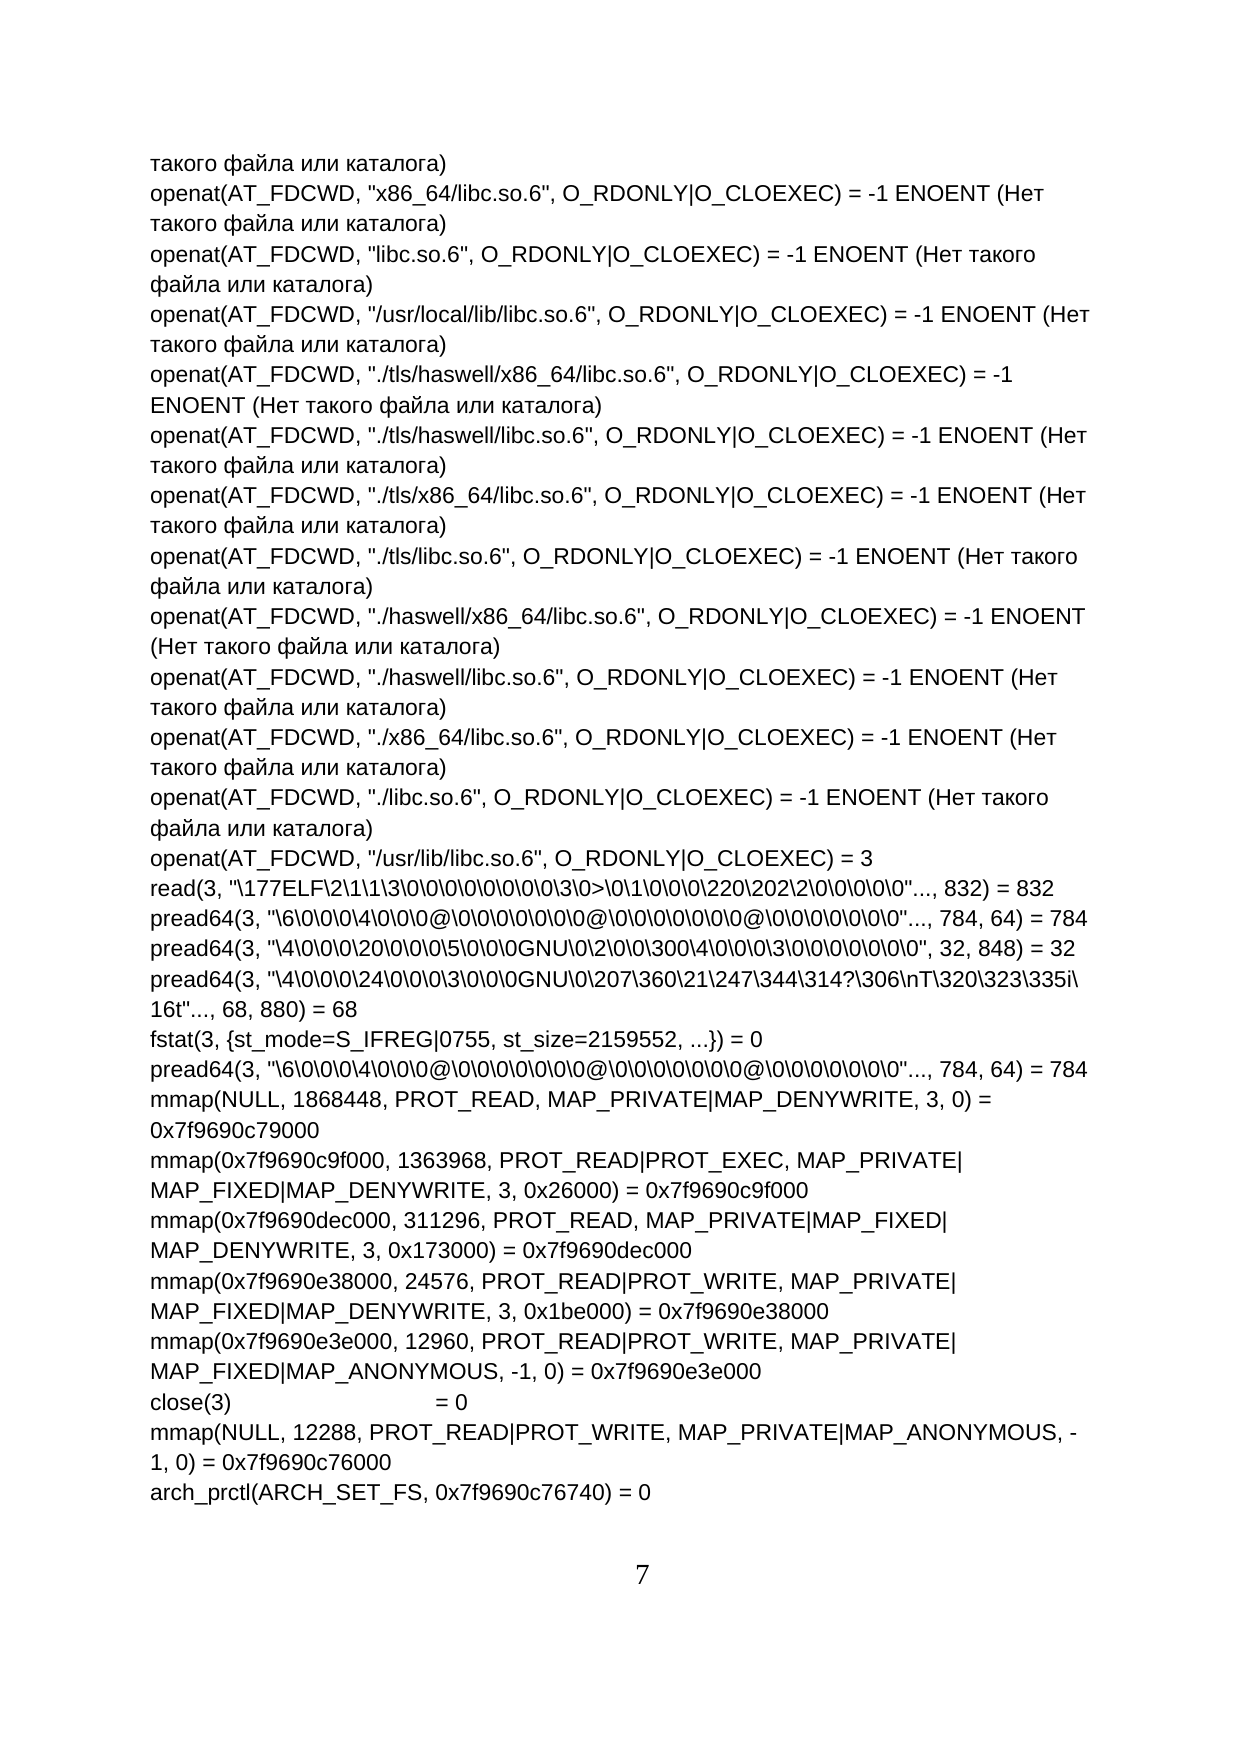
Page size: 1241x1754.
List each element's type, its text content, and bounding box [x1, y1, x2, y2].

text openat(AT_FDCWD, "./tls/libc.so.6", O_RDONLY|O_CLOEXEC) = -1 ENOENT (Нет такого файла или каталога) [150, 543, 1091, 599]
text close(3) = 0 [150, 1388, 1091, 1415]
text openat(AT_FDCWD, "x86_64/libc.so.6", O_RDONLY|O_CLOEXEC) = -1 ENOENT (Нет такого файла или каталога) [150, 180, 1091, 237]
text mmap(0x7f9690e38000, 24576, PROT_READ|PROT_WRITE, MAP_PRIVATE|MAP_FIXED|MAP_DENYWRITE, 3, 0x1be000) = 0x7f9690e38000 [150, 1268, 1091, 1324]
text pread64(3, "\6\0\0\0\4\0\0\0@\0\0\0\0\0\0\0@\0\0\0\0\0\0\0@\0\0\0\0\0\0\0"..., 784, 64) = 784 [150, 905, 1091, 932]
text openat(AT_FDCWD, "./x86_64/libc.so.6", O_RDONLY|O_CLOEXEC) = -1 ENOENT (Нет такого файла или каталога) [150, 724, 1091, 781]
text openat(AT_FDCWD, "/usr/lib/libc.so.6", O_RDONLY|O_CLOEXEC) = 3 [150, 845, 1091, 871]
text pread64(3, "\6\0\0\0\4\0\0\0@\0\0\0\0\0\0\0@\0\0\0\0\0\0\0@\0\0\0\0\0\0\0"..., 784, 64) = 784 [150, 1056, 1091, 1083]
text openat(AT_FDCWD, "./tls/haswell/x86_64/libc.so.6", O_RDONLY|O_CLOEXEC) = -1 ENOENT (Нет такого файла или каталога) [150, 361, 1091, 418]
text mmap(0x7f9690e3e000, 12960, PROT_READ|PROT_WRITE, MAP_PRIVATE|MAP_FIXED|MAP_ANONYMOUS, -1, 0) = 0x7f9690e3e000 [150, 1328, 1091, 1385]
text mmap(NULL, 1868448, PROT_READ, MAP_PRIVATE|MAP_DENYWRITE, 3, 0) = 0x7f9690c79000 [150, 1086, 1091, 1143]
text openat(AT_FDCWD, "./tls/haswell/libc.so.6", O_RDONLY|O_CLOEXEC) = -1 ENOENT (Нет такого файла или каталога) [150, 422, 1091, 478]
text mmap(0x7f9690c9f000, 1363968, PROT_READ|PROT_EXEC, MAP_PRIVATE|MAP_FIXED|MAP_DENYWRITE, 3, 0x26000) = 0x7f9690c9f000 [150, 1147, 1091, 1203]
text openat(AT_FDCWD, "./tls/x86_64/libc.so.6", O_RDONLY|O_CLOEXEC) = -1 ENOENT (Нет такого файла или каталога) [150, 482, 1091, 539]
text openat(AT_FDCWD, "./libc.so.6", O_RDONLY|O_CLOEXEC) = -1 ENOENT (Нет такого файла или каталога) [150, 784, 1091, 841]
text arch_prctl(ARCH_SET_FS, 0x7f9690c76740) = 0 [150, 1479, 1091, 1506]
text openat(AT_FDCWD, "./haswell/x86_64/libc.so.6", O_RDONLY|O_CLOEXEC) = -1 ENOENT (Нет такого файла или каталога) [150, 603, 1091, 660]
text mmap(0x7f9690dec000, 311296, PROT_READ, MAP_PRIVATE|MAP_FIXED|MAP_DENYWRITE, 3, 0x173000) = 0x7f9690dec000 [150, 1207, 1091, 1264]
text pread64(3, "\4\0\0\0\20\0\0\0\5\0\0\0GNU\0\2\0\0\300\4\0\0\0\3\0\0\0\0\0\0\0", 32, 848) = 32 [150, 935, 1091, 962]
text mmap(NULL, 12288, PROT_READ|PROT_WRITE, MAP_PRIVATE|MAP_ANONYMOUS, -1, 0) = 0x7f9690c76000 [150, 1419, 1091, 1475]
text openat(AT_FDCWD, "libc.so.6", O_RDONLY|O_CLOEXEC) = -1 ENOENT (Нет такого файла или каталога) [150, 241, 1091, 297]
text openat(AT_FDCWD, "/usr/local/lib/libc.so.6", O_RDONLY|O_CLOEXEC) = -1 ENOENT (Нет такого файла или каталога) [150, 301, 1091, 358]
text fstat(3, {st_mode=S_IFREG|0755, st_size=2159552, ...}) = 0 [150, 1026, 1091, 1052]
text read(3, "\177ELF\2\1\1\3\0\0\0\0\0\0\0\0\3\0>\0\1\0\0\0\220\202\2\0\0\0\0\0"..., 832) = 832 [150, 875, 1091, 901]
text pread64(3, "\4\0\0\0\24\0\0\0\3\0\0\0GNU\0\207\360\21\247\344\314?\306\nT\320\323\335i\16t"..., 68, 880) = 68 [150, 966, 1091, 1022]
text openat(AT_FDCWD, "./haswell/libc.so.6", O_RDONLY|O_CLOEXEC) = -1 ENOENT (Нет такого файла или каталога) [150, 663, 1091, 720]
text такого файла или каталога) [150, 150, 1091, 176]
